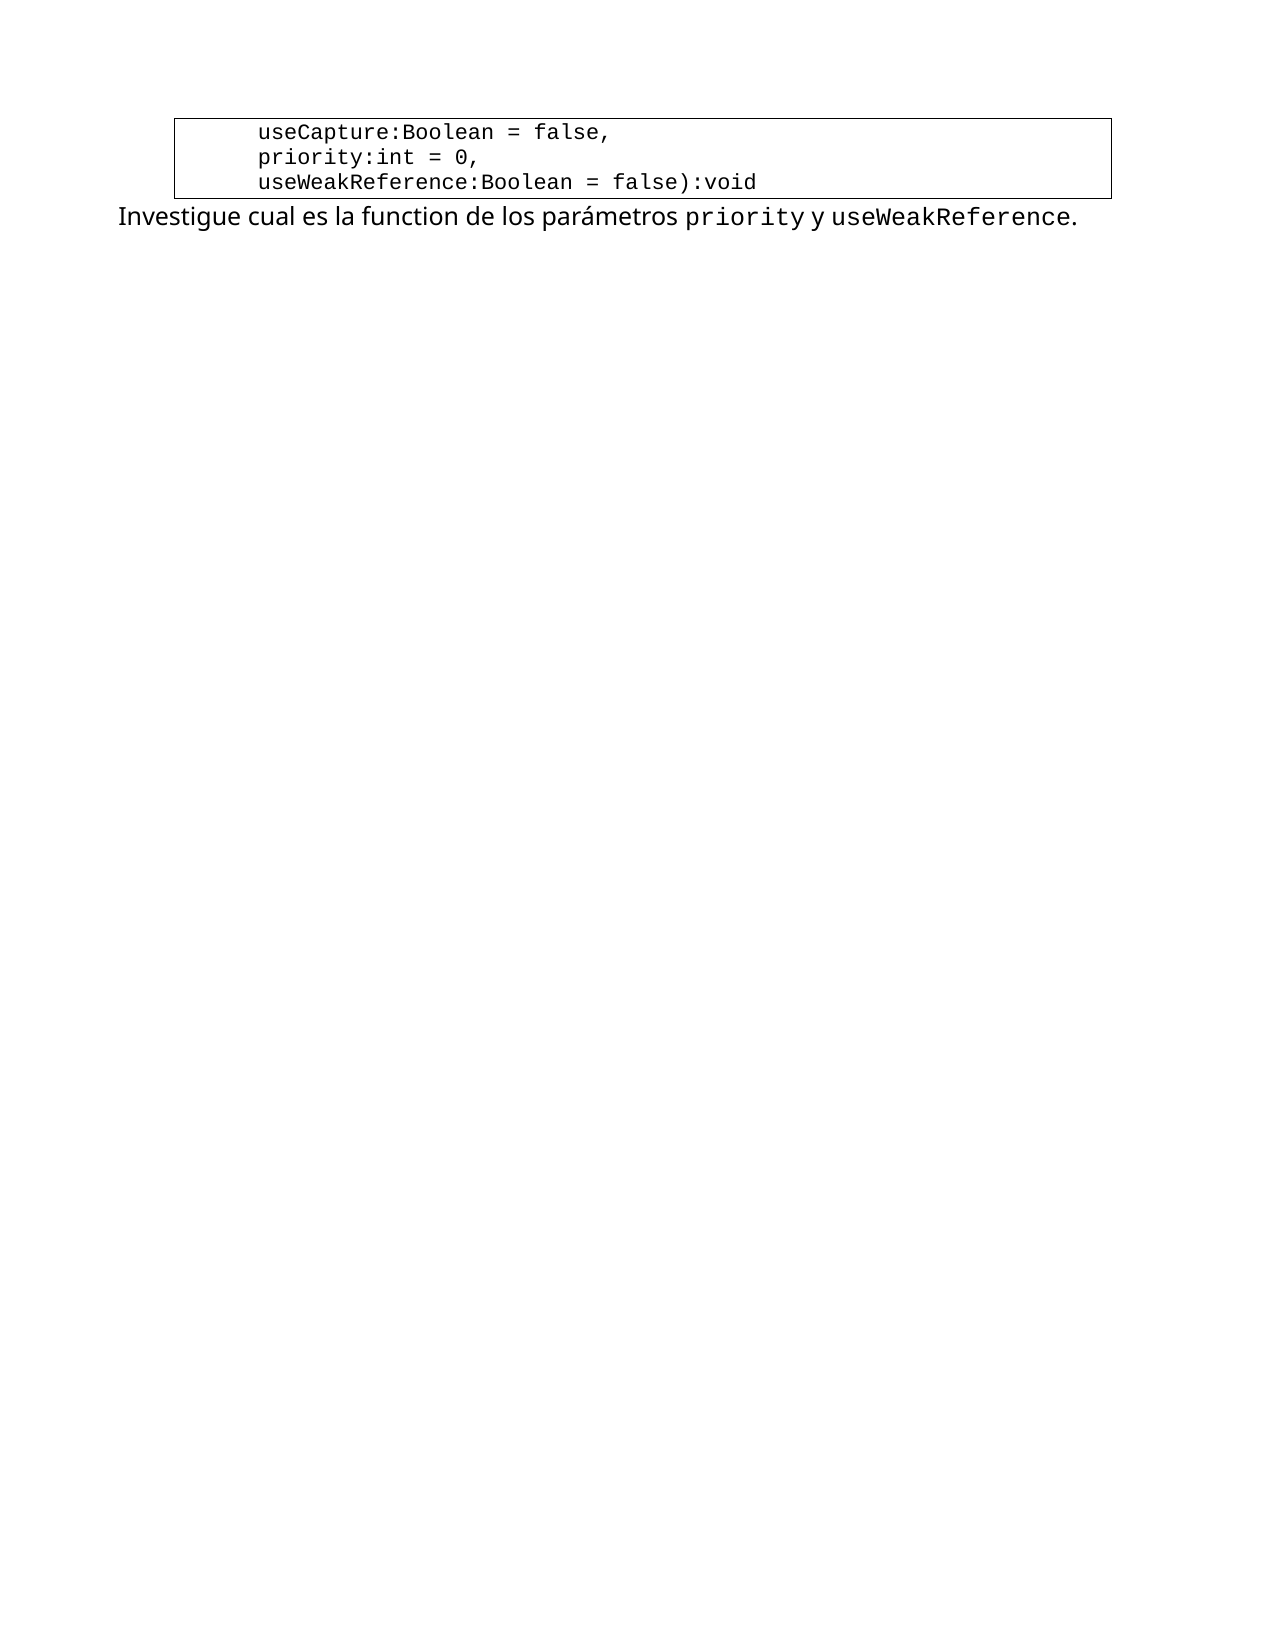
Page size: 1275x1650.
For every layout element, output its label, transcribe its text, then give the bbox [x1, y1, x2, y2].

text useCapture:Boolean = false, [175, 119, 1111, 143]
text useWeakReference:Boolean = false):void [175, 168, 1111, 198]
text priority:int = 0, [175, 143, 1111, 168]
text Investigue cual es la function de los parámetros priority y useWeakReference. [118, 199, 1157, 233]
